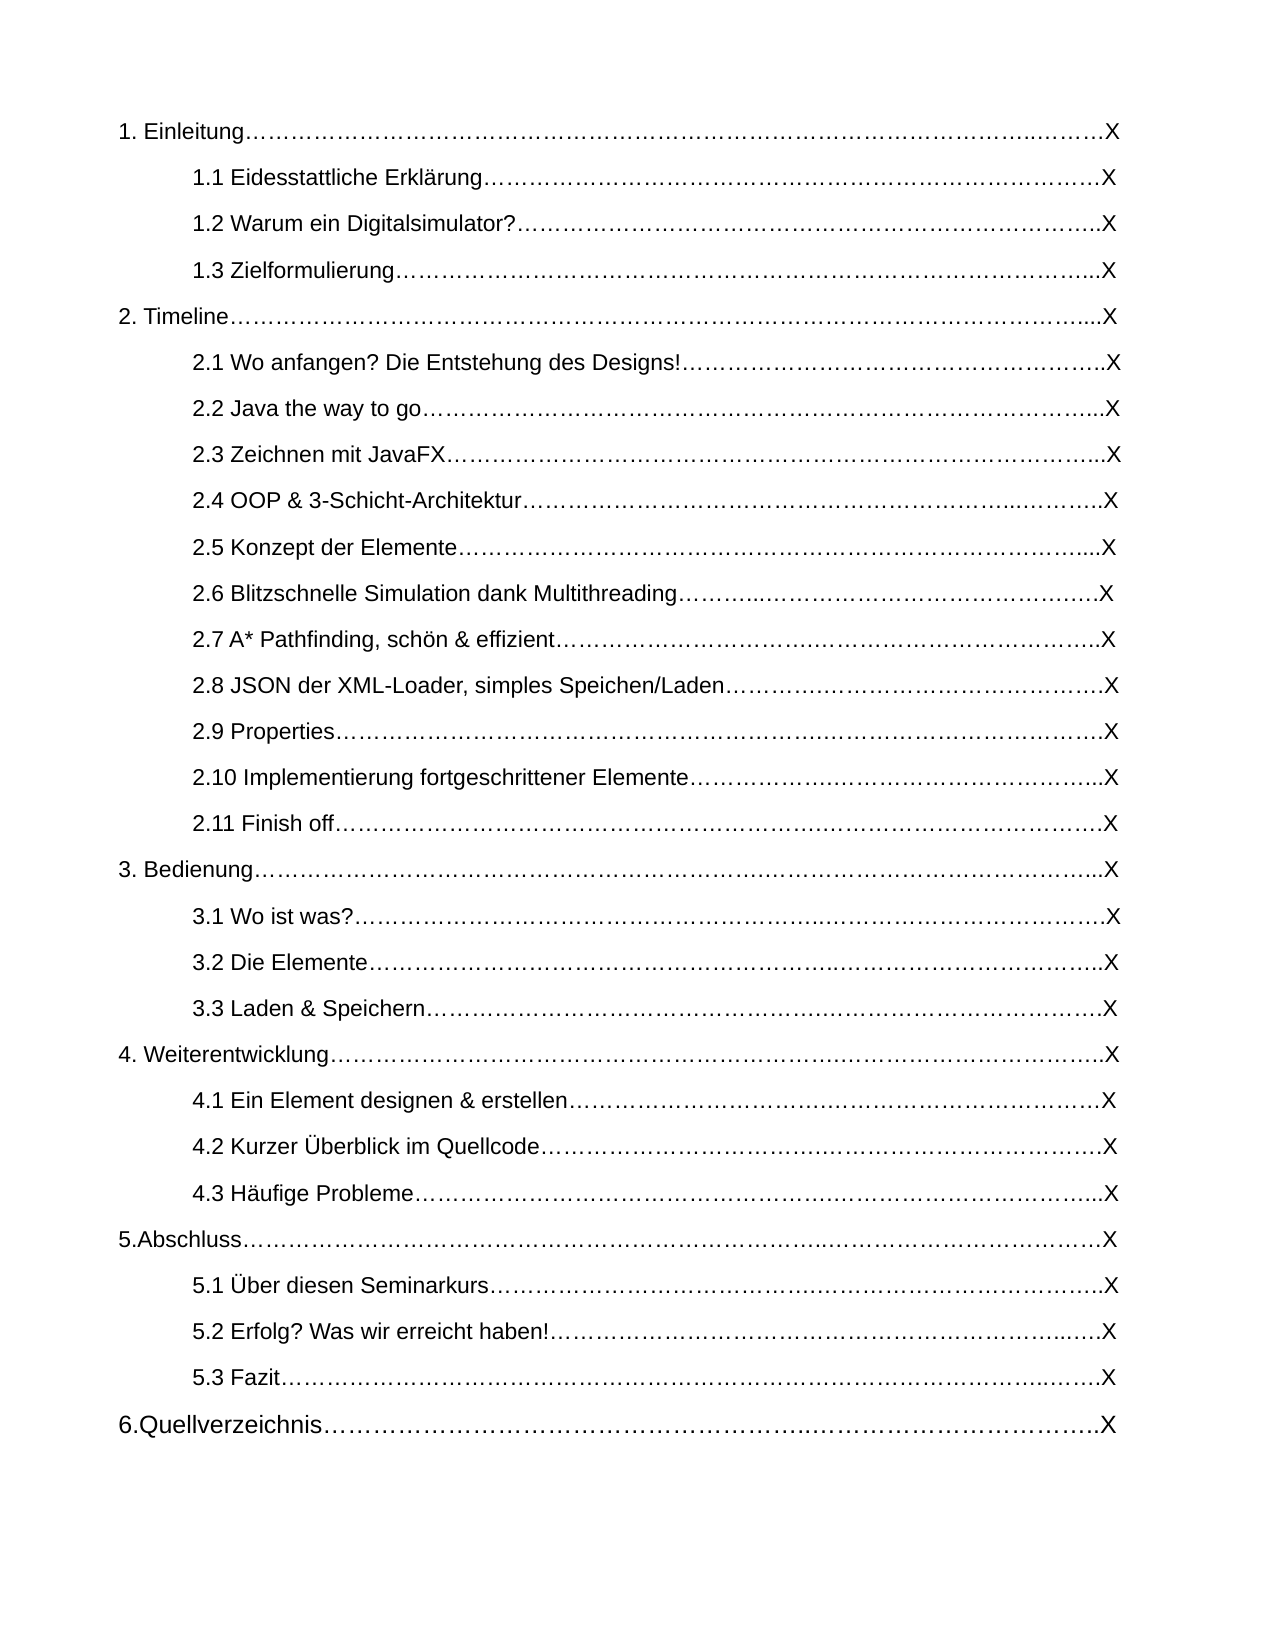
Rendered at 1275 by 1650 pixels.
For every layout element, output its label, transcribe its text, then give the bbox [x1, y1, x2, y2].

text 2.11 Finish off……………………………………………………….……………………………….X [118, 810, 1157, 837]
text 1.2 Warum ein Digitalsimulator?…………………………………………………………………..X [118, 210, 1157, 237]
text 2.9 Properties……………………………………………………….……………………………….X [118, 718, 1157, 744]
text 3.3 Laden & Speichern…………………………………………….……………………………….X [118, 995, 1157, 1021]
text 2.3 Zeichnen mit JavaFX…………………………………………………………………………...X [118, 441, 1157, 467]
text 1.1 Eidesstattliche Erklärung………………………………………………………………………X [118, 164, 1157, 191]
text 2.1 Wo anfangen? Die Entstehung des Designs!………………………………………………..X [118, 349, 1157, 375]
text 5.3 Fazit………………………………………………………………………………………..…….X [118, 1364, 1157, 1390]
text 5.Abschluss…………………………………………………………………..………………………………X [118, 1226, 1157, 1252]
text 2.5 Konzept der Elemente………………………………………………………………………....X [118, 533, 1157, 560]
text 2. Timeline…………………………………………………………………………………………………....X [118, 303, 1157, 329]
text 1. Einleitung…………………………………………………………………………………………..………X [118, 118, 1157, 144]
text 5.2 Erfolg? Was wir erreicht haben!…………………………………………………………...….X [118, 1318, 1157, 1344]
text 2.10 Implementierung fortgeschrittener Elemente……………….……………………………...X [118, 764, 1157, 791]
text 2.6 Blitzschnelle Simulation dank Multithreading………...………………………………….….X [118, 579, 1157, 606]
text 4.2 Kurzer Überblick im Quellcode……………………………….……………………………….X [118, 1133, 1157, 1160]
text 3. Bedienung………………………………………………………….……………………………………...X [118, 856, 1157, 883]
text 4.1 Ein Element designen & erstellen…………………………….………………………………X [118, 1087, 1157, 1113]
text 2.4 OOP & 3-Schicht-Architektur………………………………………………………...………..X [118, 487, 1157, 514]
text 2.7 A* Pathfinding, schön & effizient…………………………….………………………………..X [118, 626, 1157, 652]
text 2.8 JSON der XML-Loader, simples Speichen/Laden………….……………………………….X [118, 672, 1157, 698]
text 3.2 Die Elemente……………………………………………………..……………………………..X [118, 949, 1157, 975]
text 1.3 Zielformulierung………………………………………………………………………………...X [118, 257, 1157, 283]
text 4. Weiterentwicklung………………………………………………………….……………………………..X [118, 1041, 1157, 1067]
text 6.Quellverzeichnis…………………………………………………..……………………………..X [118, 1410, 1157, 1439]
text 2.2 Java the way to go……………………………………………………………………………...X [118, 395, 1157, 421]
text 3.1 Wo ist was?……………………………………………………..……………………………….X [118, 903, 1157, 929]
text 5.1 Über diesen Seminarkurs…………………………………….………………………………..X [118, 1272, 1157, 1298]
text 4.3 Häufige Probleme……………………………………………….……………………………...X [118, 1179, 1157, 1206]
